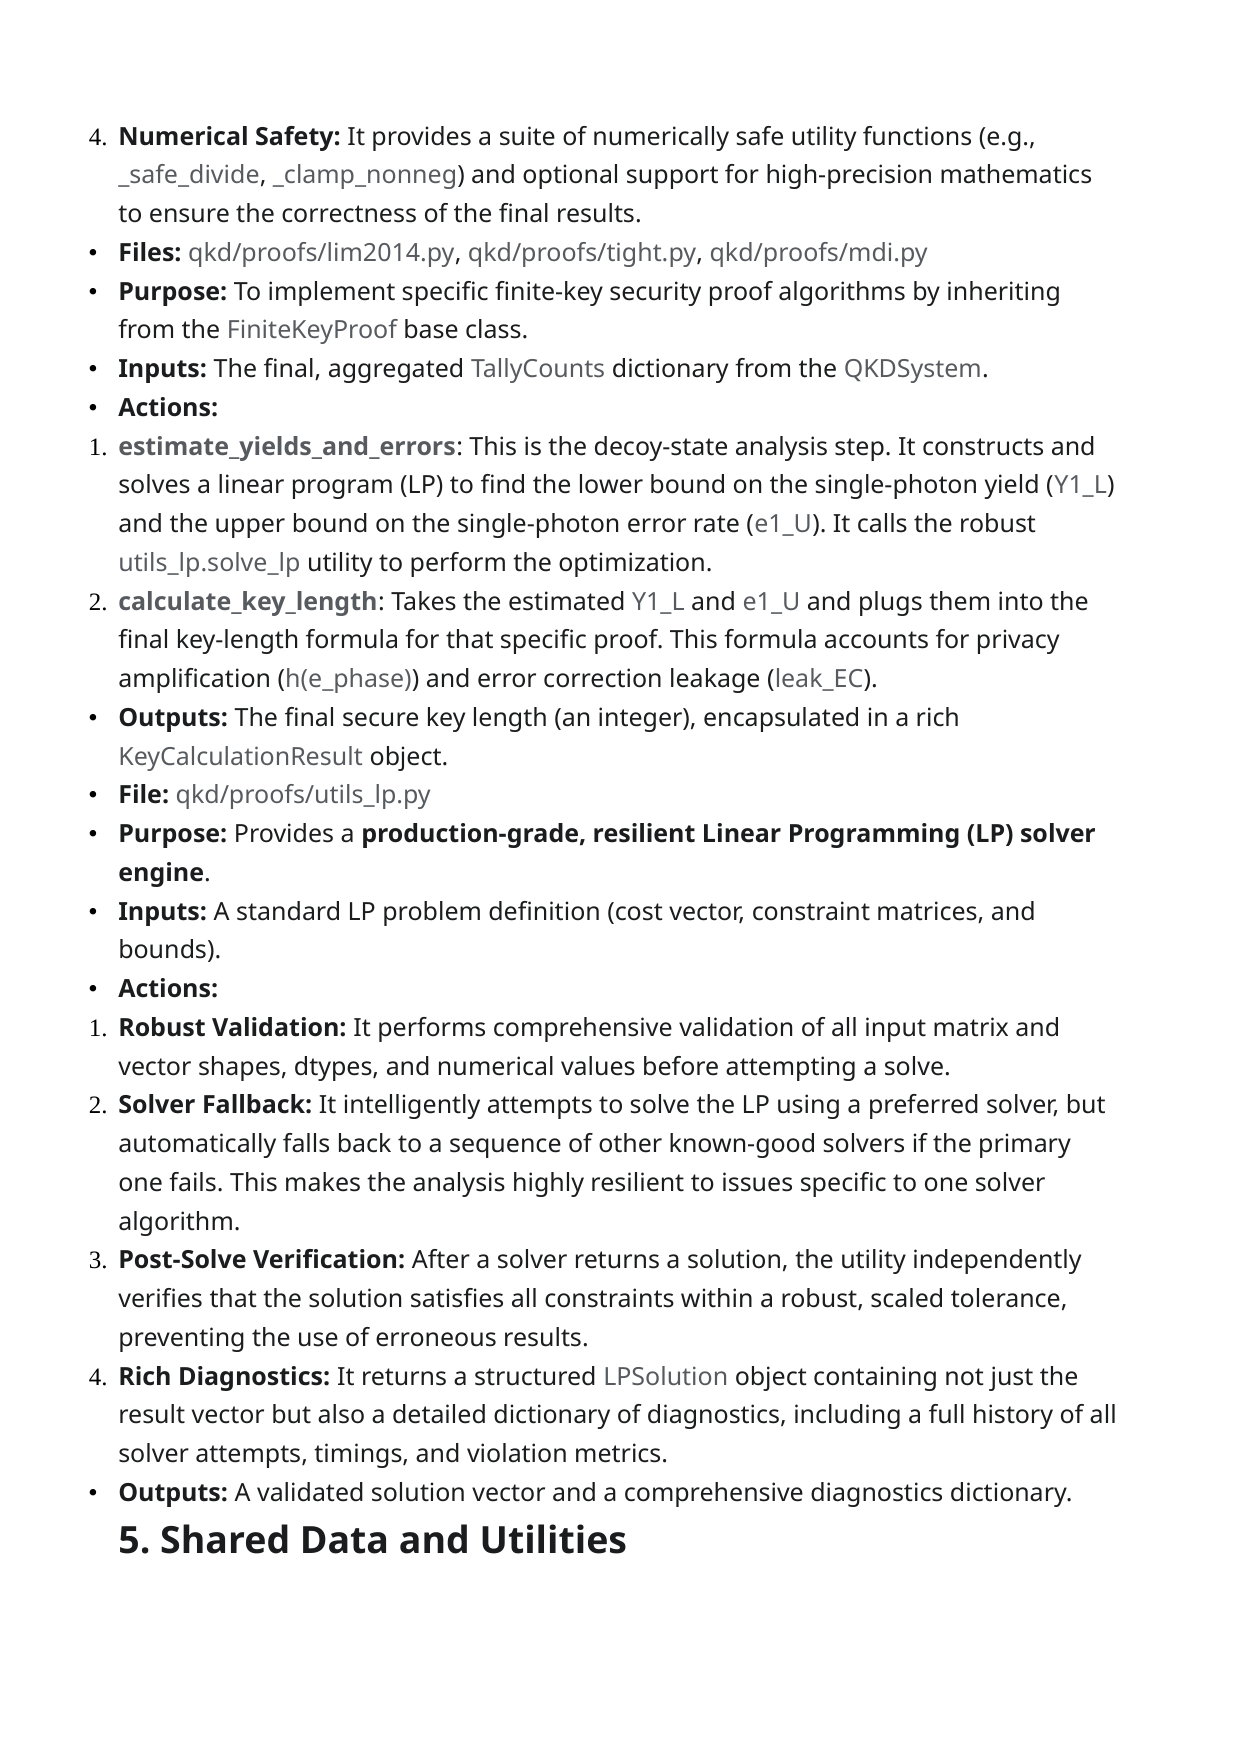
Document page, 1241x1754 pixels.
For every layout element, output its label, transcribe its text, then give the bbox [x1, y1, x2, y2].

list Outputs: The final secure key length (an integer), encapsulated in a rich KeyCalculationResult object. [118, 699, 1122, 772]
subtitle 5. Shared Data and Utilities [118, 1513, 1122, 1564]
list Inputs: A standard LP problem definition (cost vector, constraint matrices, and bounds). [118, 893, 1122, 966]
list calculate_key_length: Takes the estimated Y1_L and e1_U and plugs them into the final key-length formula for that specific proof. This formula accounts for privacy amplification (h(e_phase)) and error correction leakage (leak_EC). [118, 583, 1122, 695]
list Robust Validation: It performs comprehensive validation of all input matrix and vector shapes, dtypes, and numerical values before attempting a solve. [118, 1009, 1122, 1082]
list estimate_yields_and_errors: This is the decoy-state analysis step. It constructs and solves a linear program (LP) to find the lower bound on the single-photon yield (Y1_L) and the upper bound on the single-photon error rate (e1_U). It calls the robust utils_lp.solve_lp utility to perform the optimization. [118, 428, 1122, 578]
list Actions: [118, 389, 1122, 423]
list Purpose: Provides a production-grade, resilient Linear Programming (LP) solver engine. [118, 816, 1122, 888]
list Post-Solve Verification: After a solver returns a solution, the utility independently verifies that the solution satisfies all constraints within a robust, scaled tolerance, preventing the use of erroneous results. [118, 1242, 1122, 1353]
list Outputs: A validated solution vector and a comprehensive diagnostics dictionary. [118, 1474, 1122, 1508]
list Actions: [118, 971, 1122, 1005]
list File: qkd/proofs/utils_lp.py [118, 777, 1122, 811]
list Solver Fallback: It intelligently attempts to solve the LP using a preferred solver, but automatically falls back to a sequence of other known-good solvers if the primary one fails. This makes the analysis highly resilient to issues specific to one solver algorithm. [118, 1087, 1122, 1237]
list Purpose: To implement specific finite-key security proof algorithms by inheriting from the FiniteKeyProof base class. [118, 273, 1122, 346]
list Numerical Safety: It provides a suite of numerically safe utility functions (e.g., _safe_divide, _clamp_nonneg) and optional support for high-precision mathematics to ensure the correctness of the final results. [118, 118, 1122, 230]
list Rich Diagnostics: It returns a structured LPSolution object containing not just the result vector but also a detailed dictionary of diagnostics, including a full history of all solver attempts, timings, and violation metrics. [118, 1358, 1122, 1470]
list Inputs: The final, aggregated TallyCounts dictionary from the QKDSystem. [118, 351, 1122, 385]
list Files: qkd/proofs/lim2014.py, qkd/proofs/tight.py, qkd/proofs/mdi.py [118, 234, 1122, 268]
